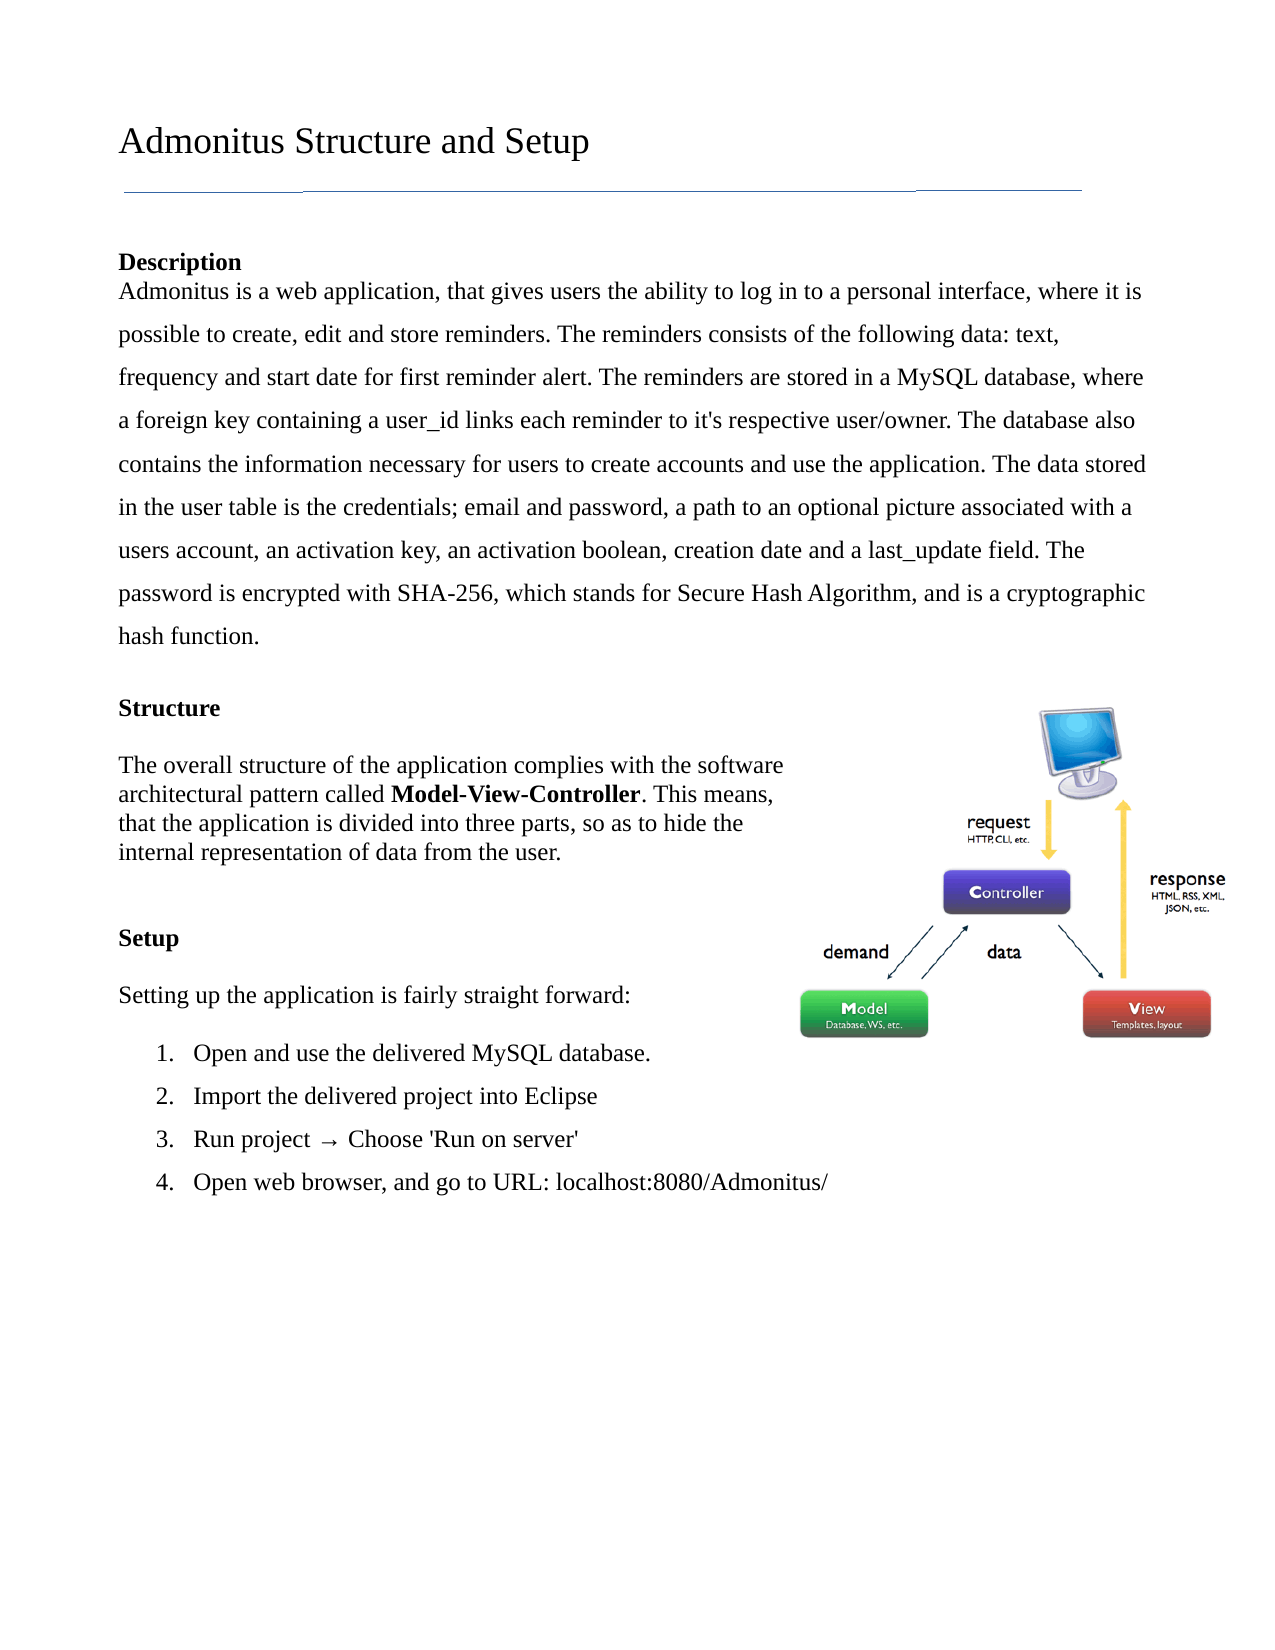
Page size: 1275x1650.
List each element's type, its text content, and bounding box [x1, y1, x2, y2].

text Admonitus is a web application, that gives users the ability to log in to a personal interface, where it is possible to create, edit and store reminders. The reminders consists of the following data: text, frequency and start date for first reminder alert. The reminders are stored in a MySQL database, where a foreign key containing a user_id links each reminder to it's respective user/owner. The database also contains the information necessary for users to create accounts and use the application. The data stored in the user table is the credentials; email and password, a path to an optional picture associated with a users account, an activation key, an activation boolean, creation date and a last_update field. The password is encrypted with SHA-256, which stands for Secure Hash Algorithm, and is a cryptographic hash function. [118, 276, 1157, 650]
list Run project → Choose 'Run on server' [156, 1124, 1157, 1153]
text Setting up the application is fairly straight forward: [118, 981, 791, 1009]
text Structure [118, 693, 1157, 722]
text Admonitus Structure and Setup [118, 118, 1157, 161]
list Open web browser, and go to URL: localhost:8080/Admonitus/ [156, 1167, 1157, 1196]
text Setup [118, 894, 791, 952]
text The overall structure of the application complies with the software architectural pattern called Model-View-Controller. This means, that the application is divided into three parts, so as to hide the internal representation of data from the user. [118, 751, 791, 866]
text Description [118, 247, 1157, 276]
list Open and use the delivered MySQL database. [156, 1038, 1157, 1067]
list Import the delivered project into Eclipse [156, 1081, 1157, 1110]
picture [791, 697, 1235, 1053]
